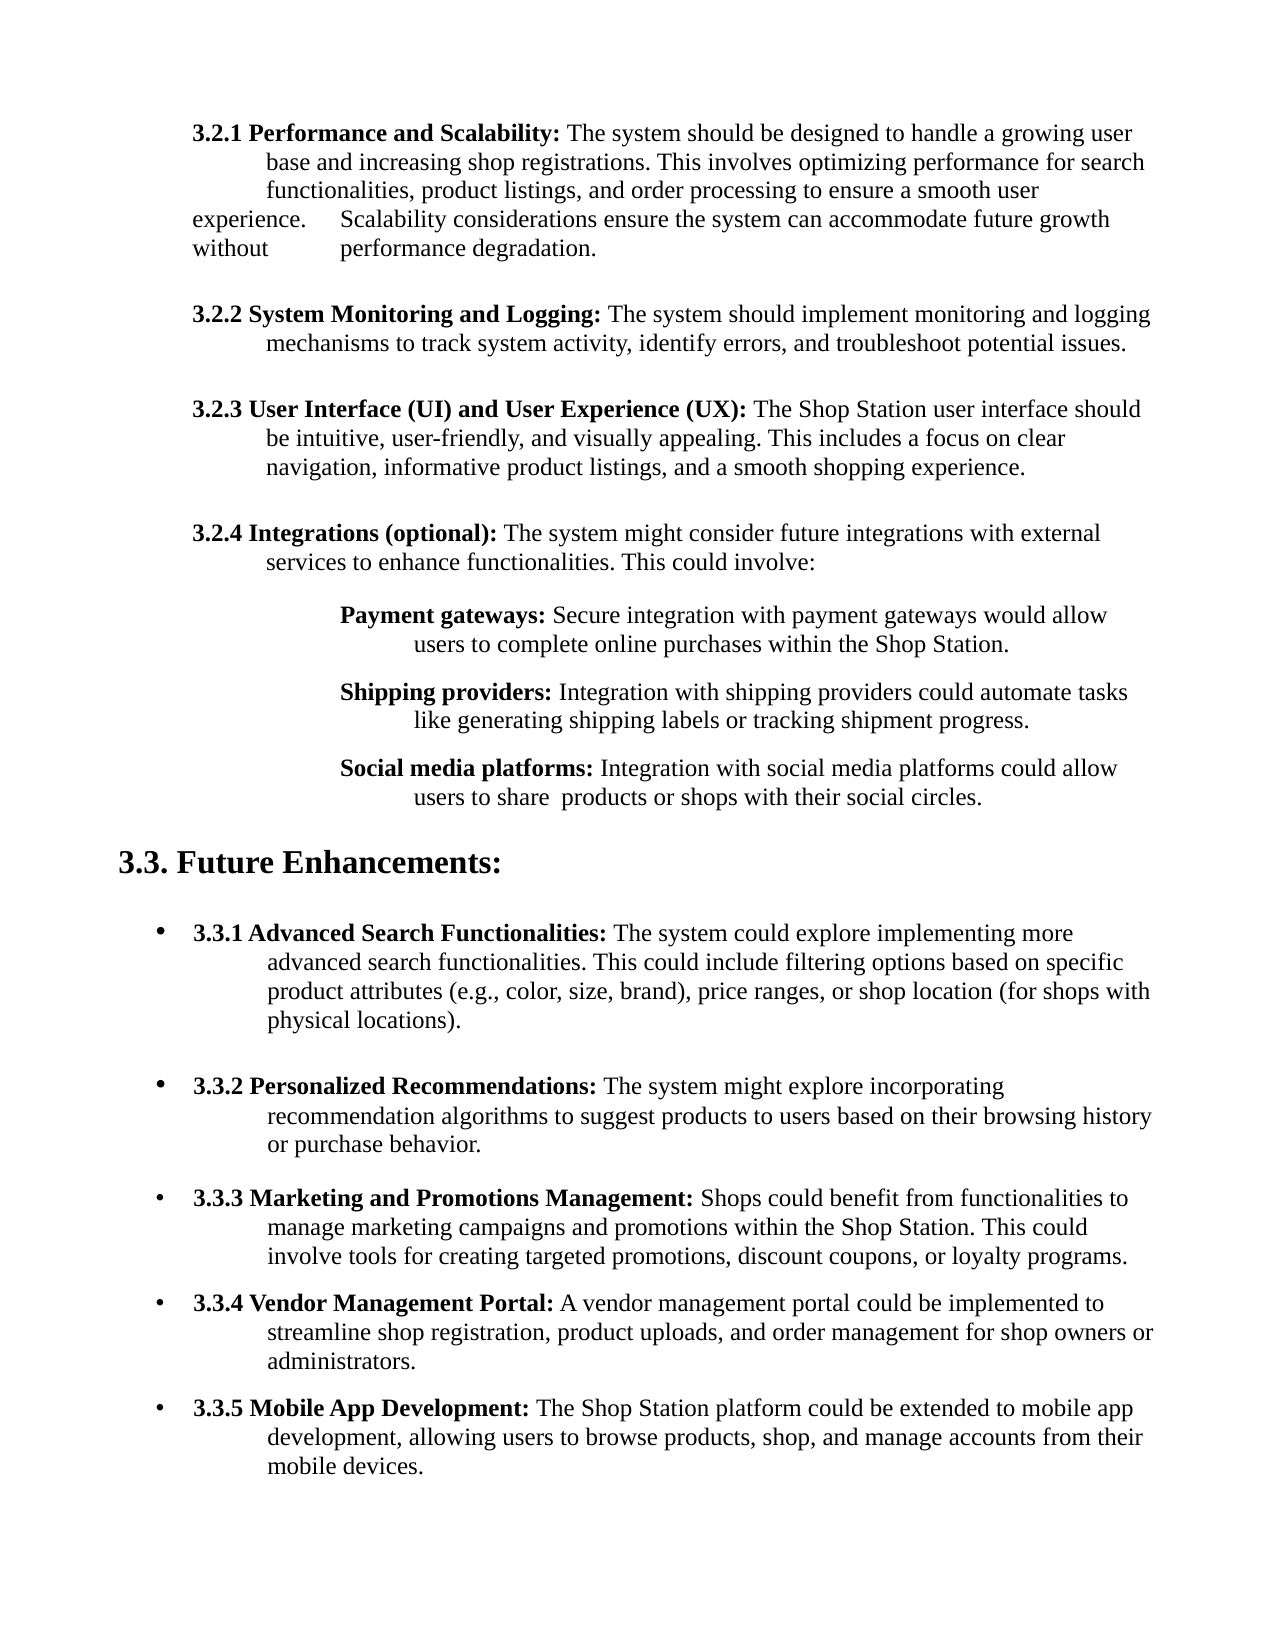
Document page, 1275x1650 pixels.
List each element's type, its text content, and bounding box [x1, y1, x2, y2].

subtitle 3.2.4 Integrations (optional): The system might consider future integrations with external services to enhance functionalities. This could involve: [192, 518, 1157, 576]
subtitle Social media platforms: Integration with social media platforms could allow users to share products or shops with their social circles. [340, 753, 1157, 811]
subtitle 3.3. Future Enhancements: [118, 842, 1157, 880]
subtitle Payment gateways: Secure integration with payment gateways would allow users to complete online purchases within the Shop Station. [340, 601, 1157, 658]
subtitle 3.3.3 Marketing and Promotions Management: Shops could benefit from functionalities to manage marketing campaigns and promotions within the Shop Station. This could involve tools for creating targeted promotions, discount coupons, or loyalty programs. [156, 1183, 1157, 1269]
subtitle 3.2.2 System Monitoring and Logging: The system should implement monitoring and logging mechanisms to track system activity, identify errors, and troubleshoot potential issues. [192, 299, 1157, 357]
subtitle 3.2.3 User Interface (UI) and User Experience (UX): The Shop Station user interface should be intuitive, user-friendly, and visually appealing. This includes a focus on clear navigation, informative product listings, and a smooth shopping experience. [192, 394, 1157, 481]
subtitle 3.3.2 Personalized Recommendations: The system might explore incorporating recommendation algorithms to suggest products to users based on their browsing history or purchase behavior. [156, 1071, 1157, 1158]
subtitle 3.3.5 Mobile App Development: The Shop Station platform could be extended to mobile app development, allowing users to browse products, shop, and manage accounts from their mobile devices. [156, 1393, 1157, 1479]
subtitle 3.2.1 Performance and Scalability: The system should be designed to handle a growing user base and increasing shop registrations. This involves optimizing performance for search functionalities, product listings, and order processing to ensure a smooth user experience. Scalability considerations ensure the system can accommodate future growth without performance degradation. [192, 118, 1157, 262]
subtitle Shipping providers: Integration with shipping providers could automate tasks like generating shipping labels or tracking shipment progress. [340, 677, 1157, 734]
subtitle 3.3.1 Advanced Search Functionalities: The system could explore implementing more advanced search functionalities. This could include filtering options based on specific product attributes (e.g., color, size, brand), price ranges, or shop location (for shops with physical locations). [156, 918, 1157, 1034]
subtitle 3.3.4 Vendor Management Portal: A vendor management portal could be implemented to streamline shop registration, product uploads, and order management for shop owners or administrators. [156, 1288, 1157, 1374]
